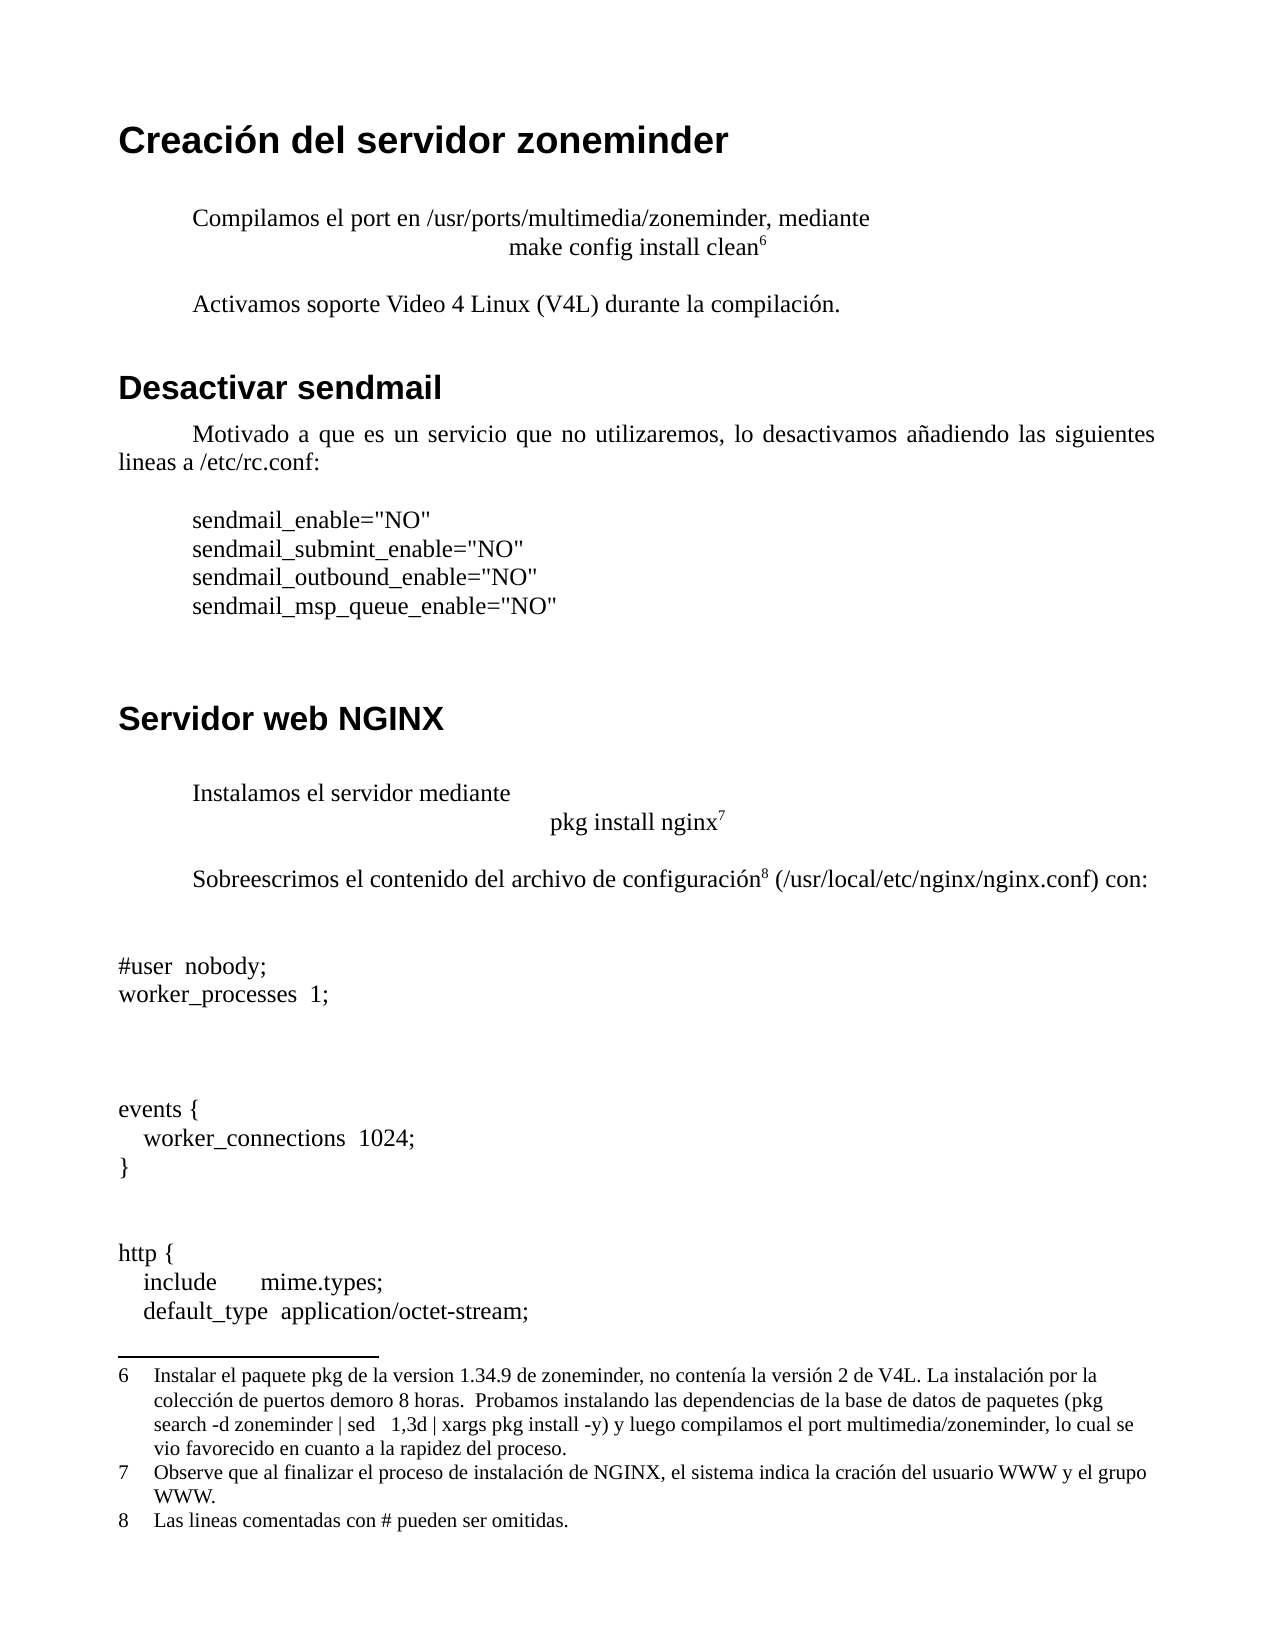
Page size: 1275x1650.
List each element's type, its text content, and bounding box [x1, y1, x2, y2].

text sendmail_outbound_enable="NO" [118, 562, 1157, 591]
text sendmail_enable="NO" [118, 505, 1157, 534]
text make config install clean [118, 232, 1157, 261]
text sendmail_msp_queue_enable="NO" [118, 591, 1157, 620]
text Instalar el paquete pkg de la version 1.34.9 de zoneminder, no contenía la versión 2 de V4L. La instalación por la colección de puertos demoro 8 horas. Probamos instalando las dependencias de la base de datos de paquetes (pkg search -d zoneminder | sed 1,3d | xargs pkg install -y) y luego compilamos el port multimedia/zoneminder, lo cual se vio favorecido en cuanto a la rapidez del proceso. [118, 1363, 1157, 1460]
text } [118, 1152, 1157, 1181]
text pkg install nginx [118, 807, 1157, 836]
text #user nobody; [118, 951, 1157, 979]
text Compilamos el port en /usr/ports/multimedia/zoneminder, mediante [118, 203, 1157, 232]
text http { [118, 1238, 1157, 1267]
text sendmail_submint_enable="NO" [118, 534, 1157, 562]
text worker_processes 1; [118, 979, 1157, 1008]
text events { [118, 1094, 1157, 1123]
subtitle Servidor web NGINX [118, 698, 1157, 737]
text Instalamos el servidor mediante [118, 778, 1157, 807]
text Activamos soporte Video 4 Linux (V4L) durante la compilación. [118, 289, 1157, 318]
subtitle Creación del servidor zoneminder [118, 118, 1157, 162]
text default_type application/octet-stream; [118, 1296, 1157, 1324]
text Motivado a que es un servicio que no utilizaremos, lo desactivamos añadiendo las siguientes lineas a /etc/rc.conf: [118, 419, 1157, 476]
text Sobreescrimos el contenido del archivo de configuración (/usr/local/etc/nginx/nginx.conf) con: [118, 864, 1157, 893]
text include mime.types; [118, 1267, 1157, 1296]
text Las lineas comentadas con # pueden ser omitidas. [118, 1508, 1157, 1532]
text worker_connections 1024; [118, 1123, 1157, 1152]
subtitle Desactivar sendmail [118, 368, 1157, 406]
text Observe que al finalizar el proceso de instalación de NGINX, el sistema indica la cración del usuario WWW y el grupo WWW. [118, 1460, 1157, 1508]
